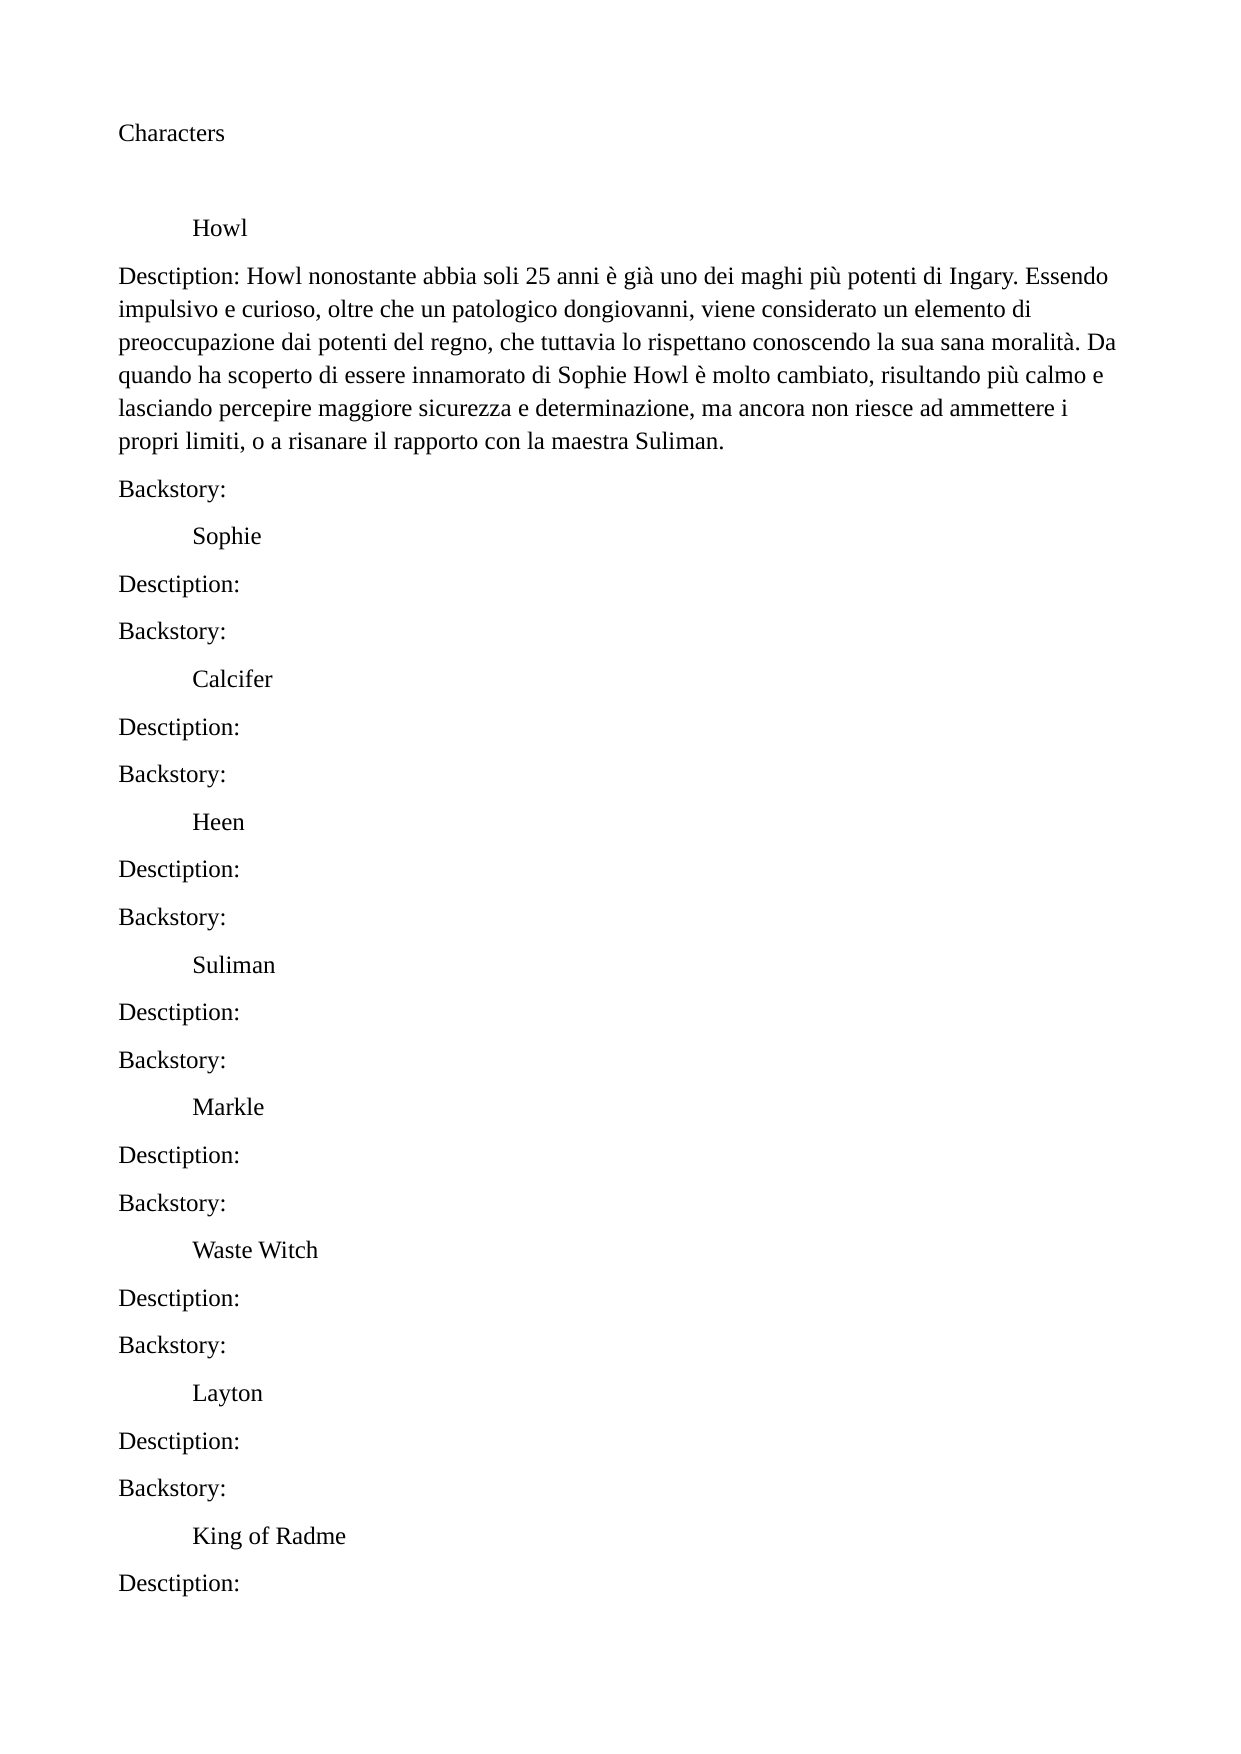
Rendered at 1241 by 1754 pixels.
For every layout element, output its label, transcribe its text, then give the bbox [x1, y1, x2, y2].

text Suliman [118, 950, 1122, 978]
text Backstory: [118, 1045, 1122, 1074]
text Desctiption: [118, 1140, 1122, 1169]
text Desctiption: [118, 997, 1122, 1026]
text Desctiption: [118, 712, 1122, 740]
text Markle [118, 1092, 1122, 1121]
text Desctiption: [118, 1283, 1122, 1312]
text Desctiption: [118, 569, 1122, 598]
text Layton [118, 1378, 1122, 1407]
text Backstory: [118, 1331, 1122, 1359]
text Backstory: [118, 474, 1122, 502]
text Waste Witch [118, 1235, 1122, 1264]
text Backstory: [118, 759, 1122, 788]
text Calcifer [118, 664, 1122, 693]
text Desctiption: [118, 1568, 1122, 1597]
text Backstory: [118, 616, 1122, 645]
text Desctiption: [118, 854, 1122, 883]
text Characters [118, 118, 1122, 147]
text Backstory: [118, 1473, 1122, 1502]
text King of Radme [118, 1521, 1122, 1550]
text Heen [118, 807, 1122, 836]
text Sophie [118, 521, 1122, 550]
text Backstory: [118, 902, 1122, 931]
text Howl [118, 213, 1122, 242]
text Desctiption: [118, 1426, 1122, 1454]
text Desctiption: Howl nonostante abbia soli 25 anni è già uno dei maghi più potenti di Ingary. Essendo impulsivo e curioso, oltre che un patologico dongiovanni, viene considerato un elemento di preoccupazione dai potenti del regno, che tuttavia lo rispettano conoscendo la sua sana moralità. Da quando ha scoperto di essere innamorato di Sophie Howl è molto cambiato, risultando più calmo e lasciando percepire maggiore sicurezza e determinazione, ma ancora non riesce ad ammettere i propri limiti, o a risanare il rapporto con la maestra Suliman. [118, 261, 1122, 455]
text Backstory: [118, 1188, 1122, 1216]
